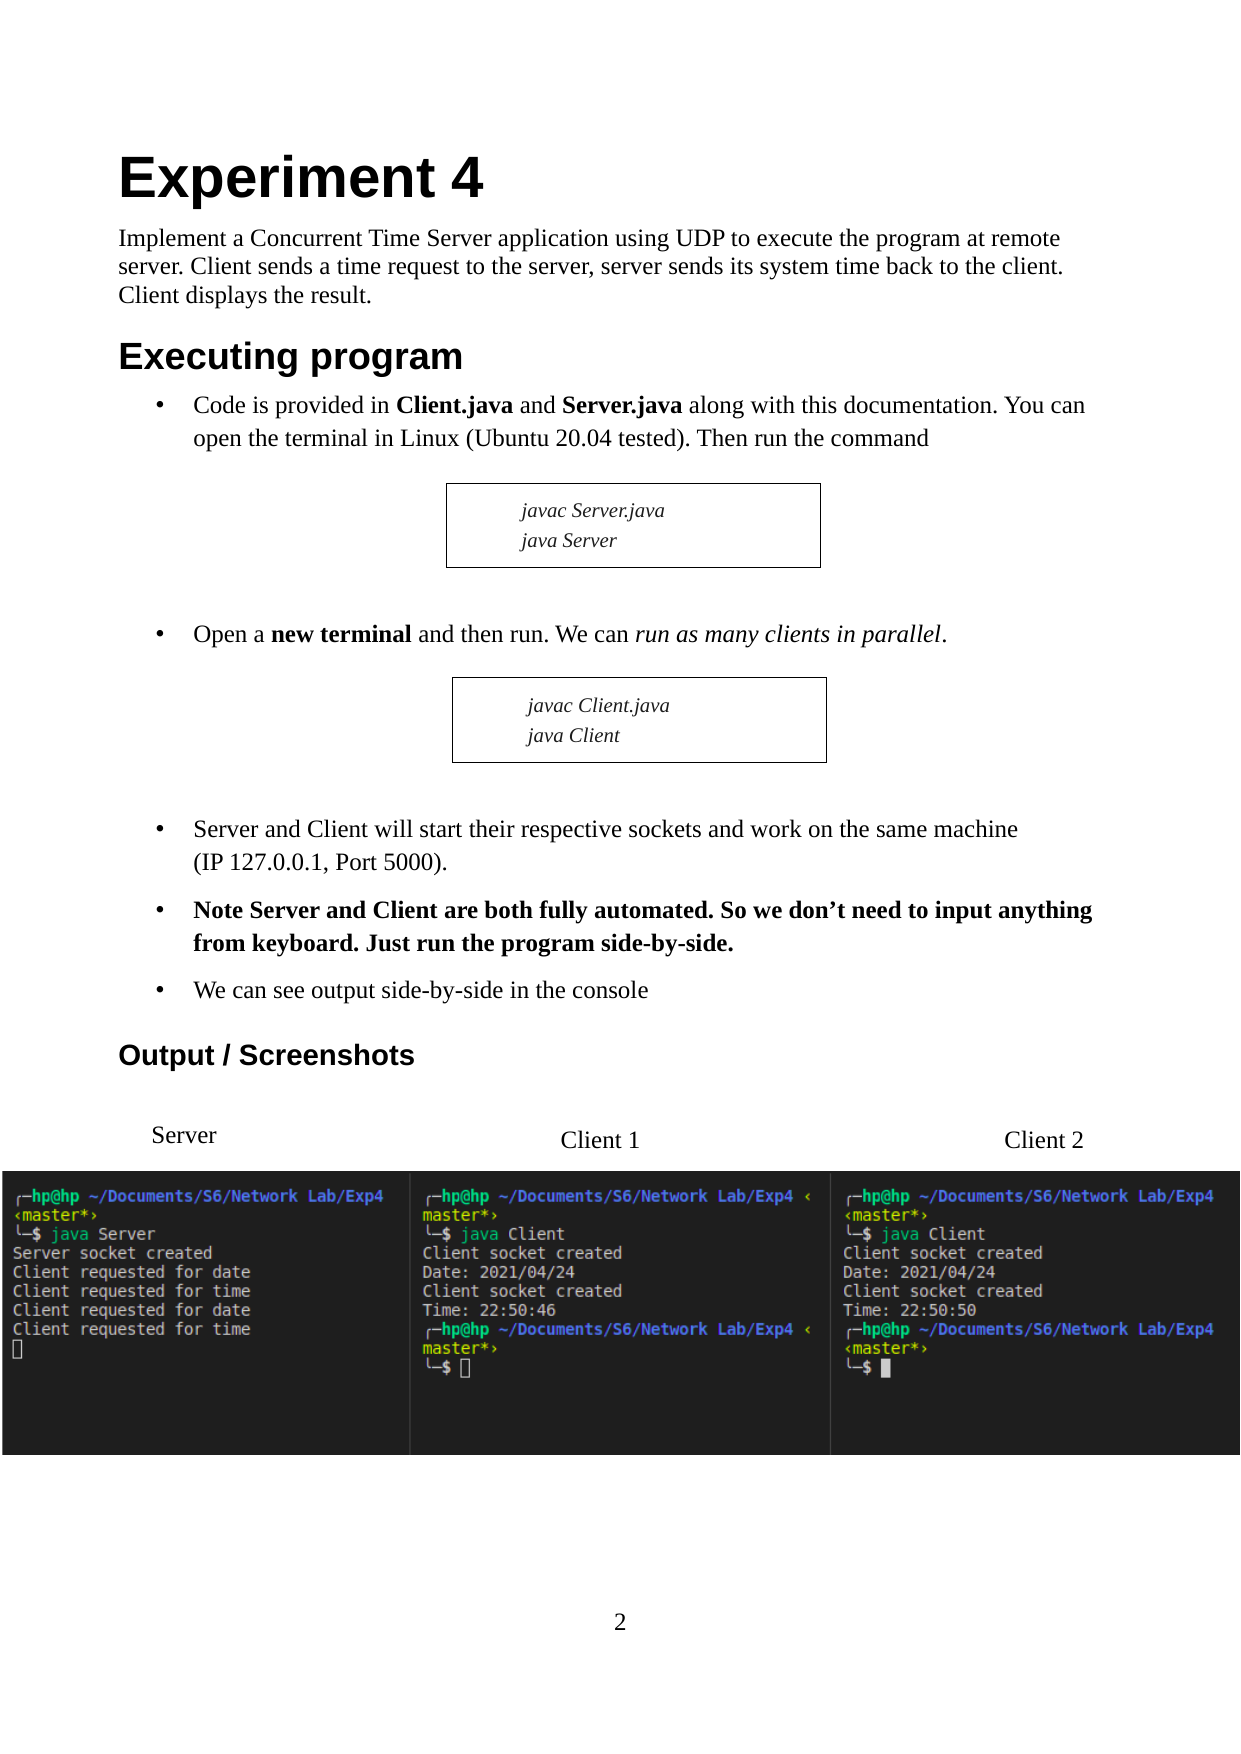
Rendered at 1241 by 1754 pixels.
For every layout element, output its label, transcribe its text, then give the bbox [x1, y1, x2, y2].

text Implement a Concurrent Time Server application using UDP to execute the program at remote server. Client sends a time request to the server, server sends its system time back to the client. Client displays the result. [118, 223, 1122, 309]
list Note Server and Client are both fully automated. So we don’t need to input anything from keyboard. Just run the program side-by-side. [156, 895, 1122, 957]
list Code is provided in Client.java and Server.java along with this documentation. You can open the terminal in Linux (Ubuntu 20.04 tested). Then run the command [156, 390, 1122, 452]
title Experiment 4 [118, 143, 1122, 210]
picture [2, 1171, 1240, 1455]
list Open a new terminal and then run. We can run as many clients in parallel. [156, 619, 1122, 648]
list We can see output side-by-side in the console [156, 976, 1122, 1004]
subtitle Executing program [118, 334, 1122, 378]
list Server and Client will start their respective sockets and work on the same machine (IP 127.0.0.1, Port 5000). [156, 814, 1122, 876]
subtitle Output / Screenshots [118, 1038, 1122, 1072]
